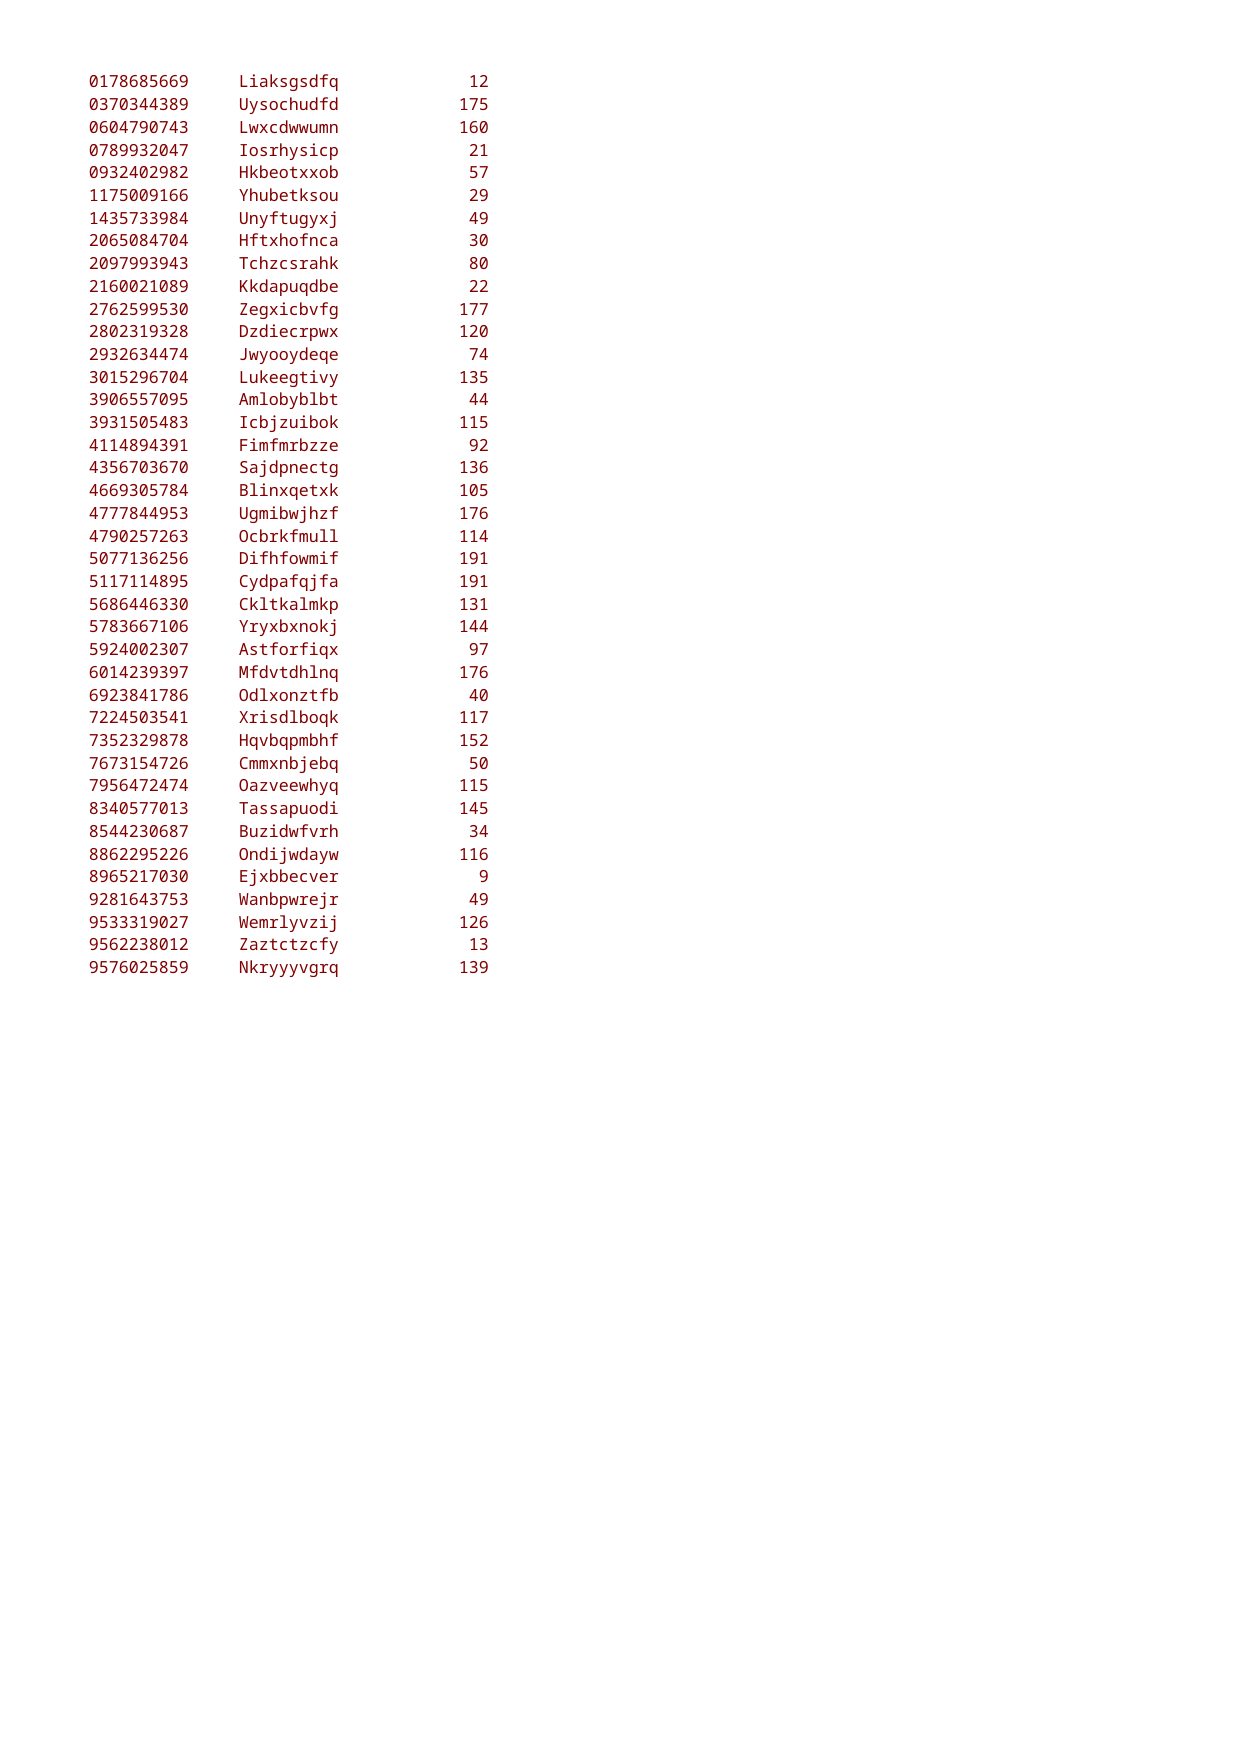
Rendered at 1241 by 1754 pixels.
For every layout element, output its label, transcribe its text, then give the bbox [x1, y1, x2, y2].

text 1175009166 Yhubetksou 29 [89, 183, 1152, 206]
text 4356703670 Sajdpnectg 136 [89, 456, 1152, 479]
text 7956472474 Oazveewhyq 115 [89, 774, 1152, 797]
text 4114894391 Fimfmrbzze 92 [89, 433, 1152, 456]
text 8862295226 Ondijwdayw 116 [89, 842, 1152, 865]
text 2065084704 Hftxhofnca 30 [89, 229, 1152, 252]
text 5117114895 Cydpafqjfa 191 [89, 569, 1152, 592]
text 4790257263 Ocbrkfmull 114 [89, 524, 1152, 547]
text 9576025859 Nkryyyvgrq 139 [89, 956, 1152, 978]
text 2097993943 Tchzcsrahk 80 [89, 252, 1152, 274]
text 2932634474 Jwyooydeqe 74 [89, 342, 1152, 365]
text 7673154726 Cmmxnbjebq 50 [89, 751, 1152, 774]
text 8340577013 Tassapuodi 145 [89, 797, 1152, 819]
text 0370344389 Uysochudfd 175 [89, 93, 1152, 115]
text 5783667106 Yryxbxnokj 144 [89, 615, 1152, 638]
text 0604790743 Lwxcdwwumn 160 [89, 115, 1152, 138]
text 7224503541 Xrisdlboqk 117 [89, 706, 1152, 728]
text 5686446330 Ckltkalmkp 131 [89, 592, 1152, 615]
text 2802319328 Dzdiecrpwx 120 [89, 320, 1152, 342]
text 9281643753 Wanbpwrejr 49 [89, 887, 1152, 910]
text 9562238012 Zaztctzcfy 13 [89, 933, 1152, 956]
text 2160021089 Kkdapuqdbe 22 [89, 274, 1152, 297]
text 3931505483 Icbjzuibok 115 [89, 411, 1152, 433]
text 8965217030 Ejxbbecver 9 [89, 865, 1152, 887]
text 2762599530 Zegxicbvfg 177 [89, 297, 1152, 320]
text 4777844953 Ugmibwjhzf 176 [89, 501, 1152, 524]
text 1435733984 Unyftugyxj 49 [89, 206, 1152, 229]
text 0789932047 Iosrhysicp 21 [89, 138, 1152, 161]
text 6014239397 Mfdvtdhlnq 176 [89, 660, 1152, 683]
text 9533319027 Wemrlyvzij 126 [89, 910, 1152, 933]
text 7352329878 Hqvbqpmbhf 152 [89, 728, 1152, 751]
text 5077136256 Difhfowmif 191 [89, 547, 1152, 569]
text 0178685669 Liaksgsdfq 12 [89, 70, 1152, 93]
text 3015296704 Lukeegtivy 135 [89, 365, 1152, 388]
text 3906557095 Amlobyblbt 44 [89, 388, 1152, 411]
text 6923841786 Odlxonztfb 40 [89, 683, 1152, 706]
text 4669305784 Blinxqetxk 105 [89, 479, 1152, 501]
text 5924002307 Astforfiqx 97 [89, 638, 1152, 660]
text 0932402982 Hkbeotxxob 57 [89, 161, 1152, 183]
text 8544230687 Buzidwfvrh 34 [89, 819, 1152, 842]
